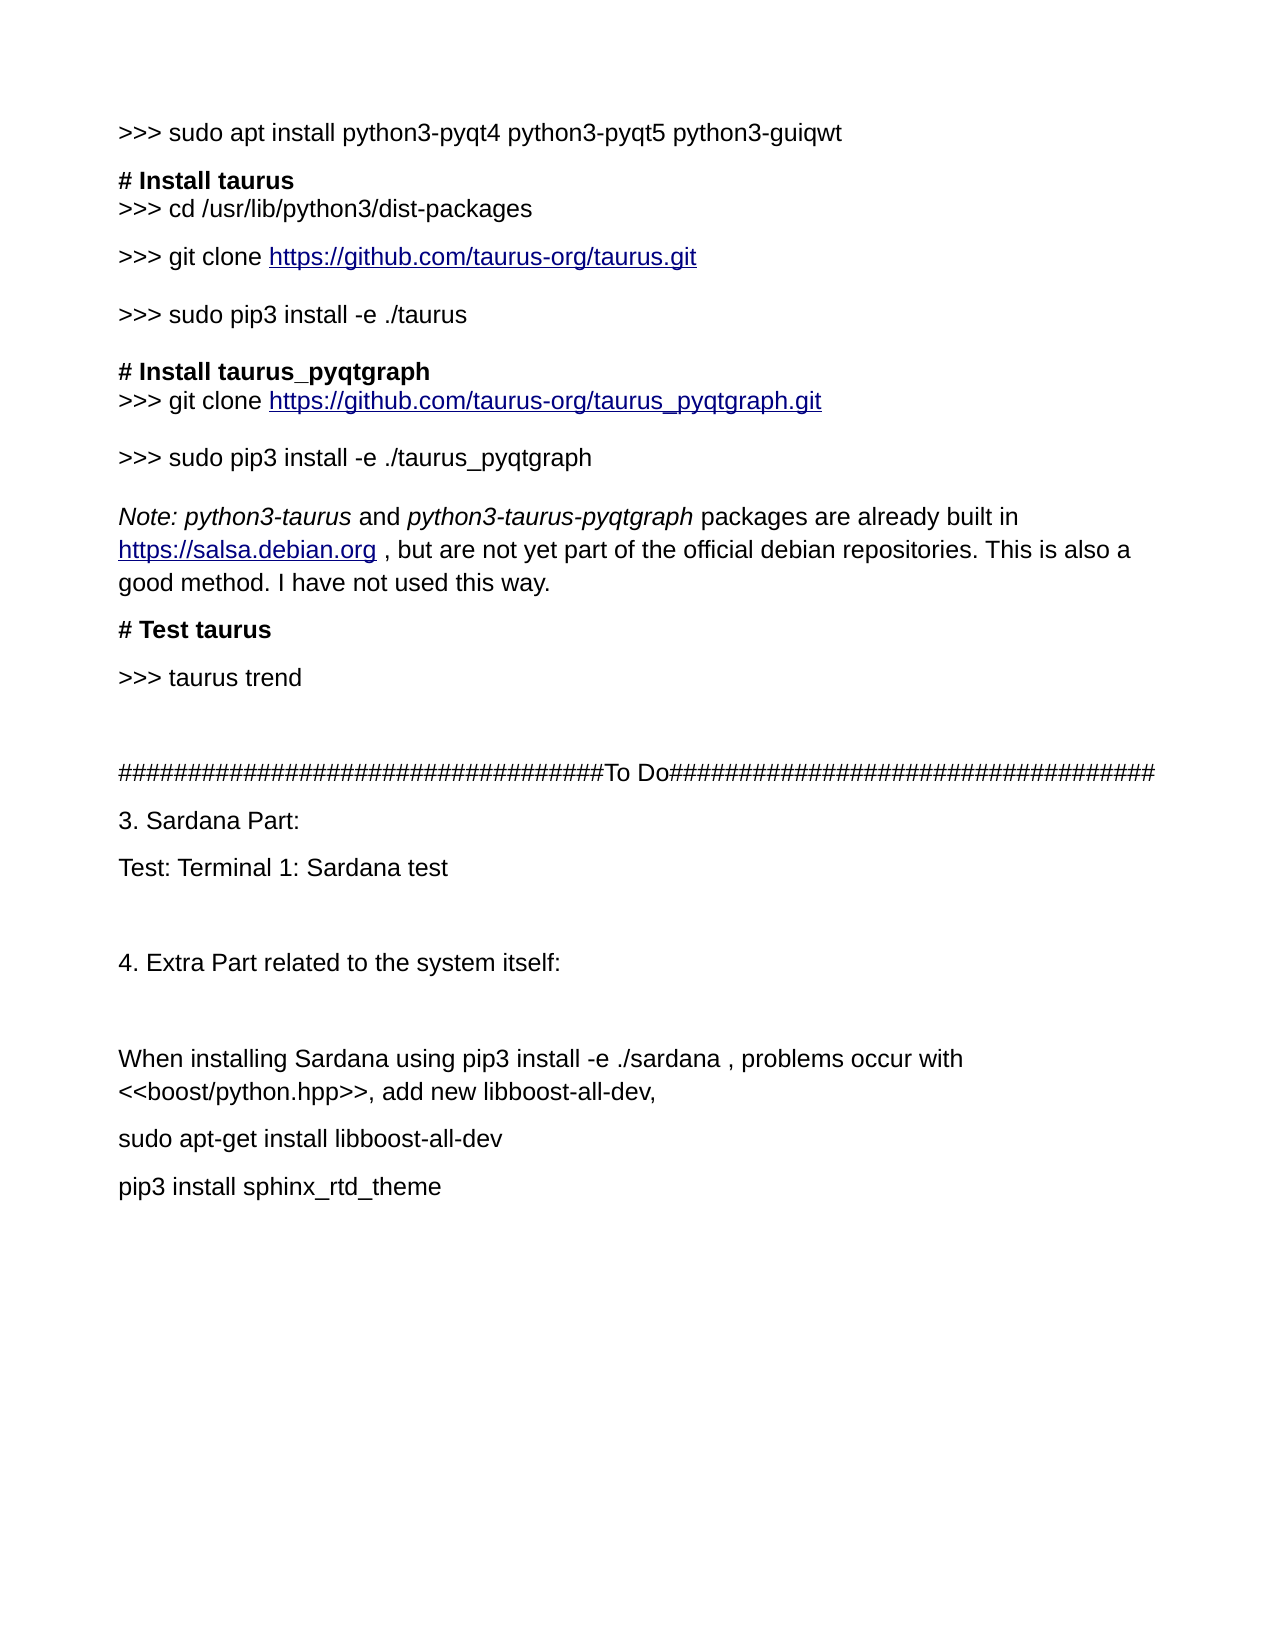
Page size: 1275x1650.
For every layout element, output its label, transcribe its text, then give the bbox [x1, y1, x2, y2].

text 4. Extra Part related to the system itself: [118, 948, 1157, 977]
text # Install taurus_pyqtgraph [118, 357, 1157, 386]
text # Install taurus [118, 166, 1157, 194]
text Note: python3-taurus and python3-taurus-pyqtgraph packages are already built in https://salsa.debian.org , but are not yet part of the official debian repositories. This is also a good method. I have not used this way. [118, 502, 1157, 596]
text >>> taurus trend [118, 663, 1157, 692]
text Test: Terminal 1: Sardana test [118, 853, 1157, 882]
text pip3 install sphinx_rtd_theme [118, 1172, 1157, 1201]
text When installing Sardana using pip3 install -e ./sardana , problems occur with <<boost/python.hpp>>, add new libboost-all-dev, [118, 1044, 1157, 1105]
text >>> git clone https://github.com/taurus-org/taurus.git [118, 242, 1157, 271]
text >>> sudo pip3 install -e ./taurus [118, 299, 1157, 328]
text sudo apt-get install libboost-all-dev [118, 1124, 1157, 1153]
text >>> cd /usr/lib/python3/dist-packages [118, 194, 1157, 223]
text >>> git clone https://github.com/taurus-org/taurus_pyqtgraph.git [118, 386, 1157, 414]
text ###################################To Do################################### [118, 758, 1157, 787]
text 3. Sardana Part: [118, 806, 1157, 834]
text >>> sudo pip3 install -e ./taurus_pyqtgraph [118, 443, 1157, 472]
text >>> sudo apt install python3-pyqt4 python3-pyqt5 python3-guiqwt [118, 118, 1157, 147]
text # Test taurus [118, 615, 1157, 644]
